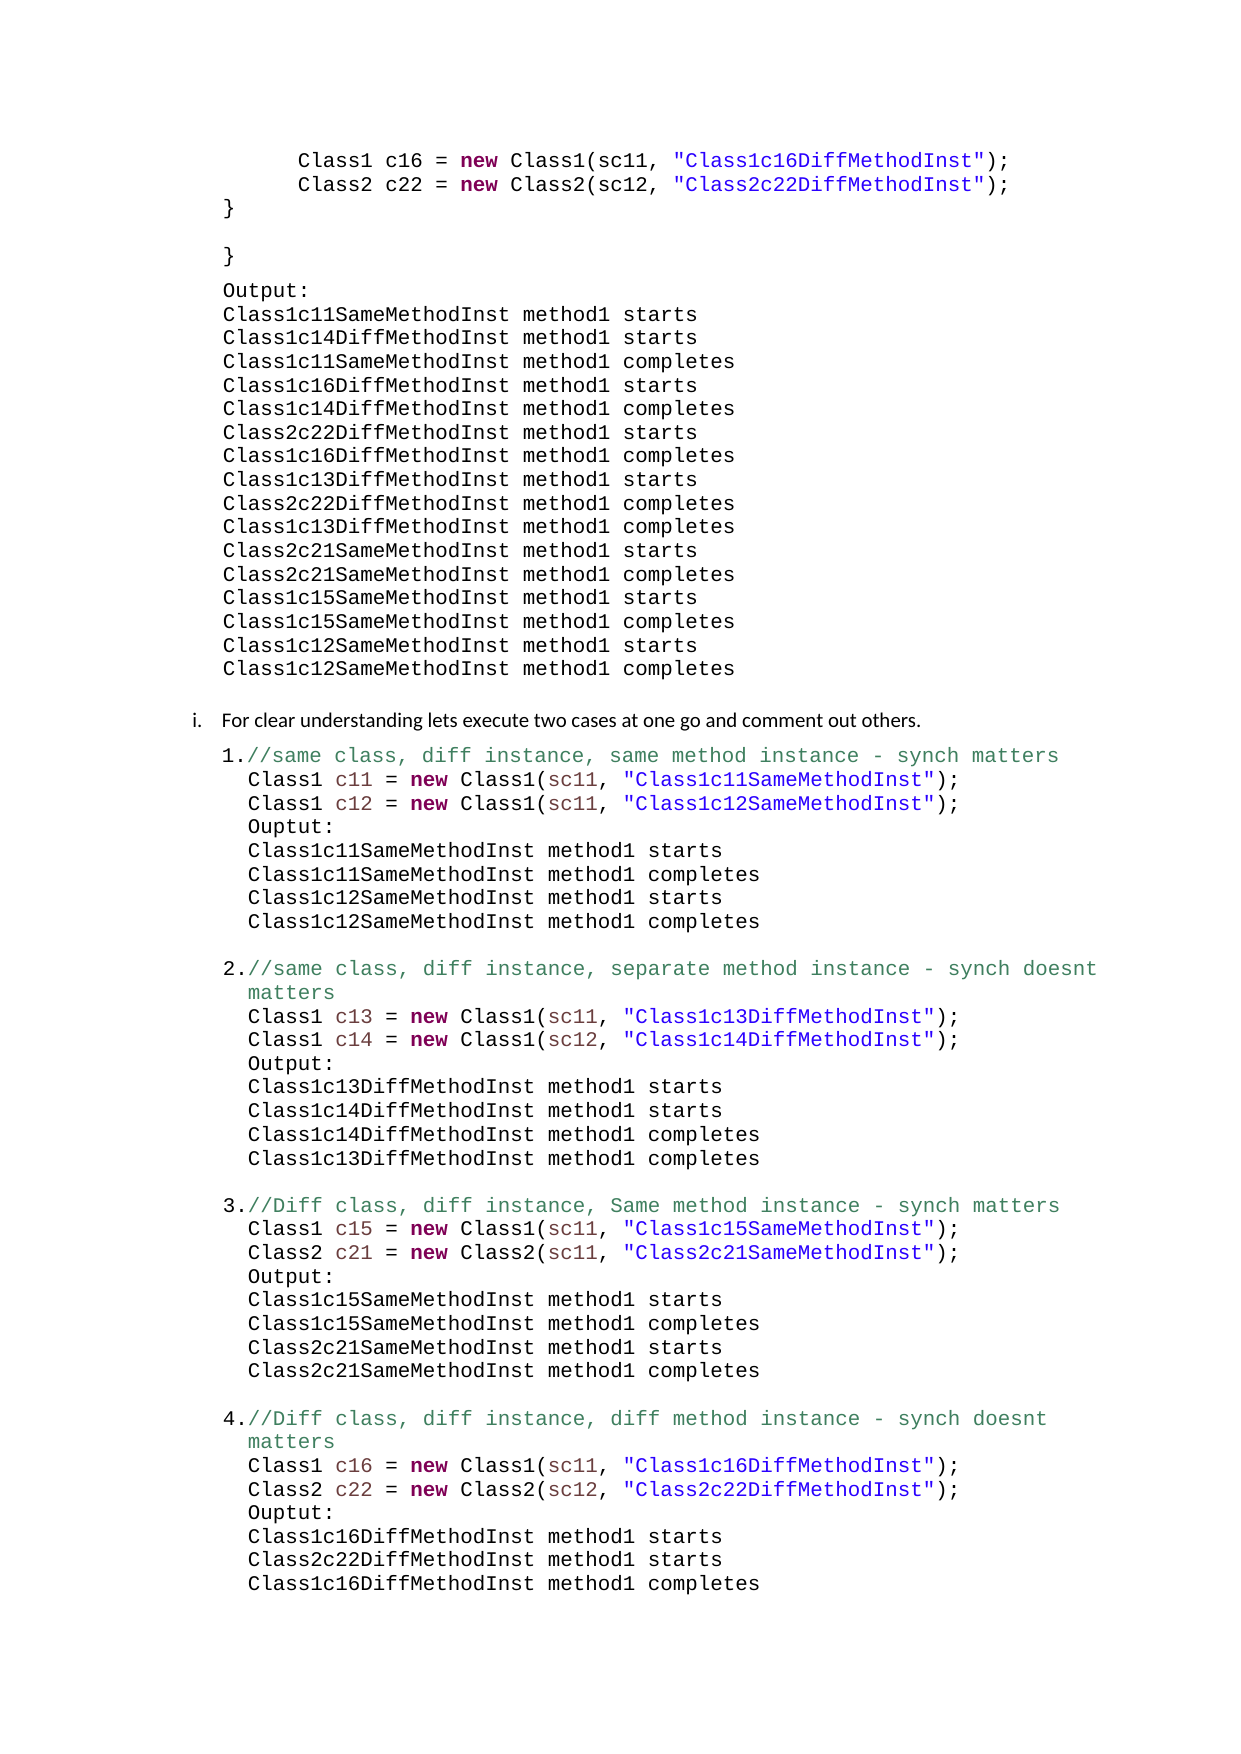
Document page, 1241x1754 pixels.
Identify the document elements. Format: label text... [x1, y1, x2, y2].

text 2.//same class, diff instance, separate method instance - synch doesnt matters [148, 958, 1107, 1006]
text Class1c11SameMethodInst method1 completes [148, 864, 1107, 887]
text Ouptut: [148, 1502, 1107, 1526]
text Class1c12SameMethodInst method1 completes [148, 911, 1107, 935]
text 3.//Diff class, diff instance, Same method instance - synch matters [148, 1195, 1107, 1218]
text Class1c13DiffMethodInst method1 starts [148, 1077, 1107, 1100]
text Class2c22DiffMethodInst method1 starts [148, 1549, 1107, 1573]
text Ouptut: [148, 816, 1107, 840]
text Class1c12SameMethodInst method1 starts [148, 635, 1107, 658]
text } [185, 197, 1107, 221]
text Class1c15SameMethodInst method1 completes [148, 1313, 1107, 1337]
text Class2 c22 = new Class2(sc12, "Class2c22DiffMethodInst"); [148, 1478, 1107, 1502]
text Class1c12SameMethodInst method1 starts [148, 887, 1107, 911]
text Class1c14DiffMethodInst method1 completes [148, 1124, 1107, 1147]
text Class1c14DiffMethodInst method1 completes [148, 398, 1107, 422]
text Output: [148, 1266, 1107, 1289]
text Class1c14DiffMethodInst method1 starts [148, 1100, 1107, 1124]
text Class1c15SameMethodInst method1 starts [148, 587, 1107, 611]
list 1.//same class, diff instance, same method instance - synch matters [192, 746, 1107, 769]
text Output: [223, 280, 1107, 304]
text Class2c21SameMethodInst method1 completes [148, 1360, 1107, 1384]
text Class1c11SameMethodInst method1 completes [148, 351, 1107, 374]
text Class1c16DiffMethodInst method1 starts [148, 374, 1107, 398]
text Class1 c16 = new Class1(sc11, "Class1c16DiffMethodInst"); [185, 150, 1107, 174]
text Class1c12SameMethodInst method1 completes [148, 658, 1107, 682]
text 4.//Diff class, diff instance, diff method instance - synch doesnt matters [148, 1408, 1107, 1455]
text Class1c15SameMethodInst method1 completes [148, 611, 1107, 635]
text Class1c14DiffMethodInst method1 starts [148, 327, 1107, 351]
text Class2c21SameMethodInst method1 completes [148, 564, 1107, 587]
text Class1c13DiffMethodInst method1 completes [148, 1147, 1107, 1171]
text Class1c13DiffMethodInst method1 starts [148, 469, 1107, 493]
text Class1 c13 = new Class1(sc11, "Class1c13DiffMethodInst"); [148, 1006, 1107, 1029]
text Class2c22DiffMethodInst method1 starts [148, 422, 1107, 446]
text Class2 c21 = new Class2(sc11, "Class2c21SameMethodInst"); [148, 1242, 1107, 1266]
text Class1 c16 = new Class1(sc11, "Class1c16DiffMethodInst"); [148, 1455, 1107, 1478]
text Class1 c12 = new Class1(sc11, "Class1c12SameMethodInst"); [148, 793, 1107, 816]
text Class1c15SameMethodInst method1 starts [148, 1289, 1107, 1313]
text Class1c16DiffMethodInst method1 starts [148, 1526, 1107, 1549]
text Class1 c14 = new Class1(sc12, "Class1c14DiffMethodInst"); [148, 1029, 1107, 1053]
text } [223, 244, 1107, 268]
text Class1c11SameMethodInst method1 starts [148, 840, 1107, 864]
text Class1c16DiffMethodInst method1 completes [148, 446, 1107, 469]
text Class2 c22 = new Class2(sc12, "Class2c22DiffMethodInst"); [185, 174, 1107, 197]
text Class1 c11 = new Class1(sc11, "Class1c11SameMethodInst"); [148, 769, 1107, 793]
text Class1c13DiffMethodInst method1 completes [148, 516, 1107, 540]
text Class1c11SameMethodInst method1 starts [223, 304, 1107, 327]
text Class2c21SameMethodInst method1 starts [148, 540, 1107, 564]
text Output: [148, 1053, 1107, 1077]
text Class2c21SameMethodInst method1 starts [148, 1337, 1107, 1360]
list For clear understanding lets execute two cases at one go and comment out others. [192, 707, 1107, 733]
text Class1 c15 = new Class1(sc11, "Class1c15SameMethodInst"); [148, 1218, 1107, 1242]
text Class2c22DiffMethodInst method1 completes [148, 493, 1107, 516]
text Class1c16DiffMethodInst method1 completes [148, 1573, 1107, 1597]
